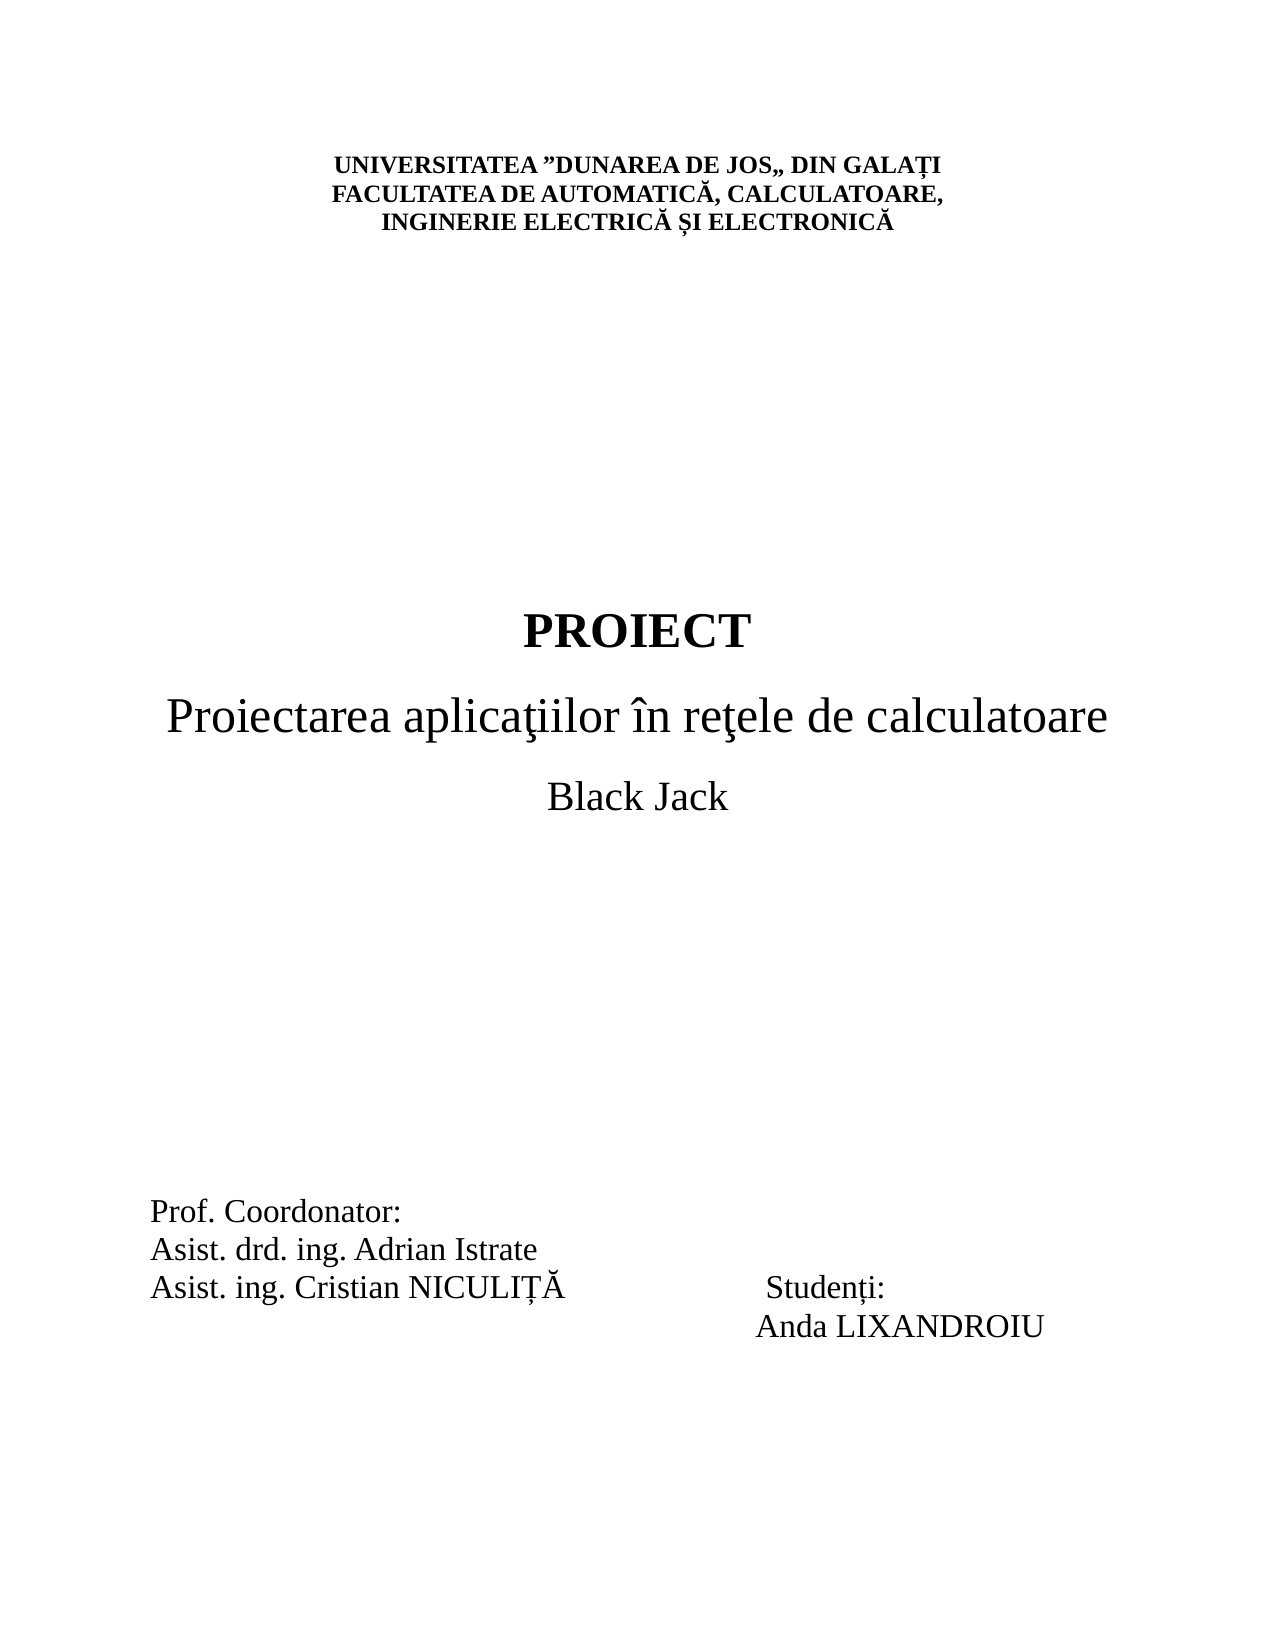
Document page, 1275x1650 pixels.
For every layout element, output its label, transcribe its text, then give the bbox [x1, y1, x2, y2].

text Prof. Coordonator: [150, 1191, 1125, 1229]
text Asist. drd. ing. Adrian Istrate [150, 1229, 1125, 1268]
text Black Jack [150, 772, 1125, 819]
text FACULTATEA DE AUTOMATICĂ, CALCULATOARE, [150, 179, 1125, 207]
text PROIECT [150, 601, 1125, 658]
text INGINERIE ELECTRICĂ ȘI ELECTRONICĂ [150, 207, 1125, 236]
text Asist. ing. Cristian NICULIȚĂ Studenți: [150, 1268, 1125, 1306]
text Anda LIXANDROIU [600, 1306, 1125, 1344]
text UNIVERSITATEA ”DUNAREA DE JOS„ DIN GALAȚI [150, 150, 1125, 179]
text Proiectarea aplicaţiilor în reţele de calculatoare [150, 686, 1125, 743]
